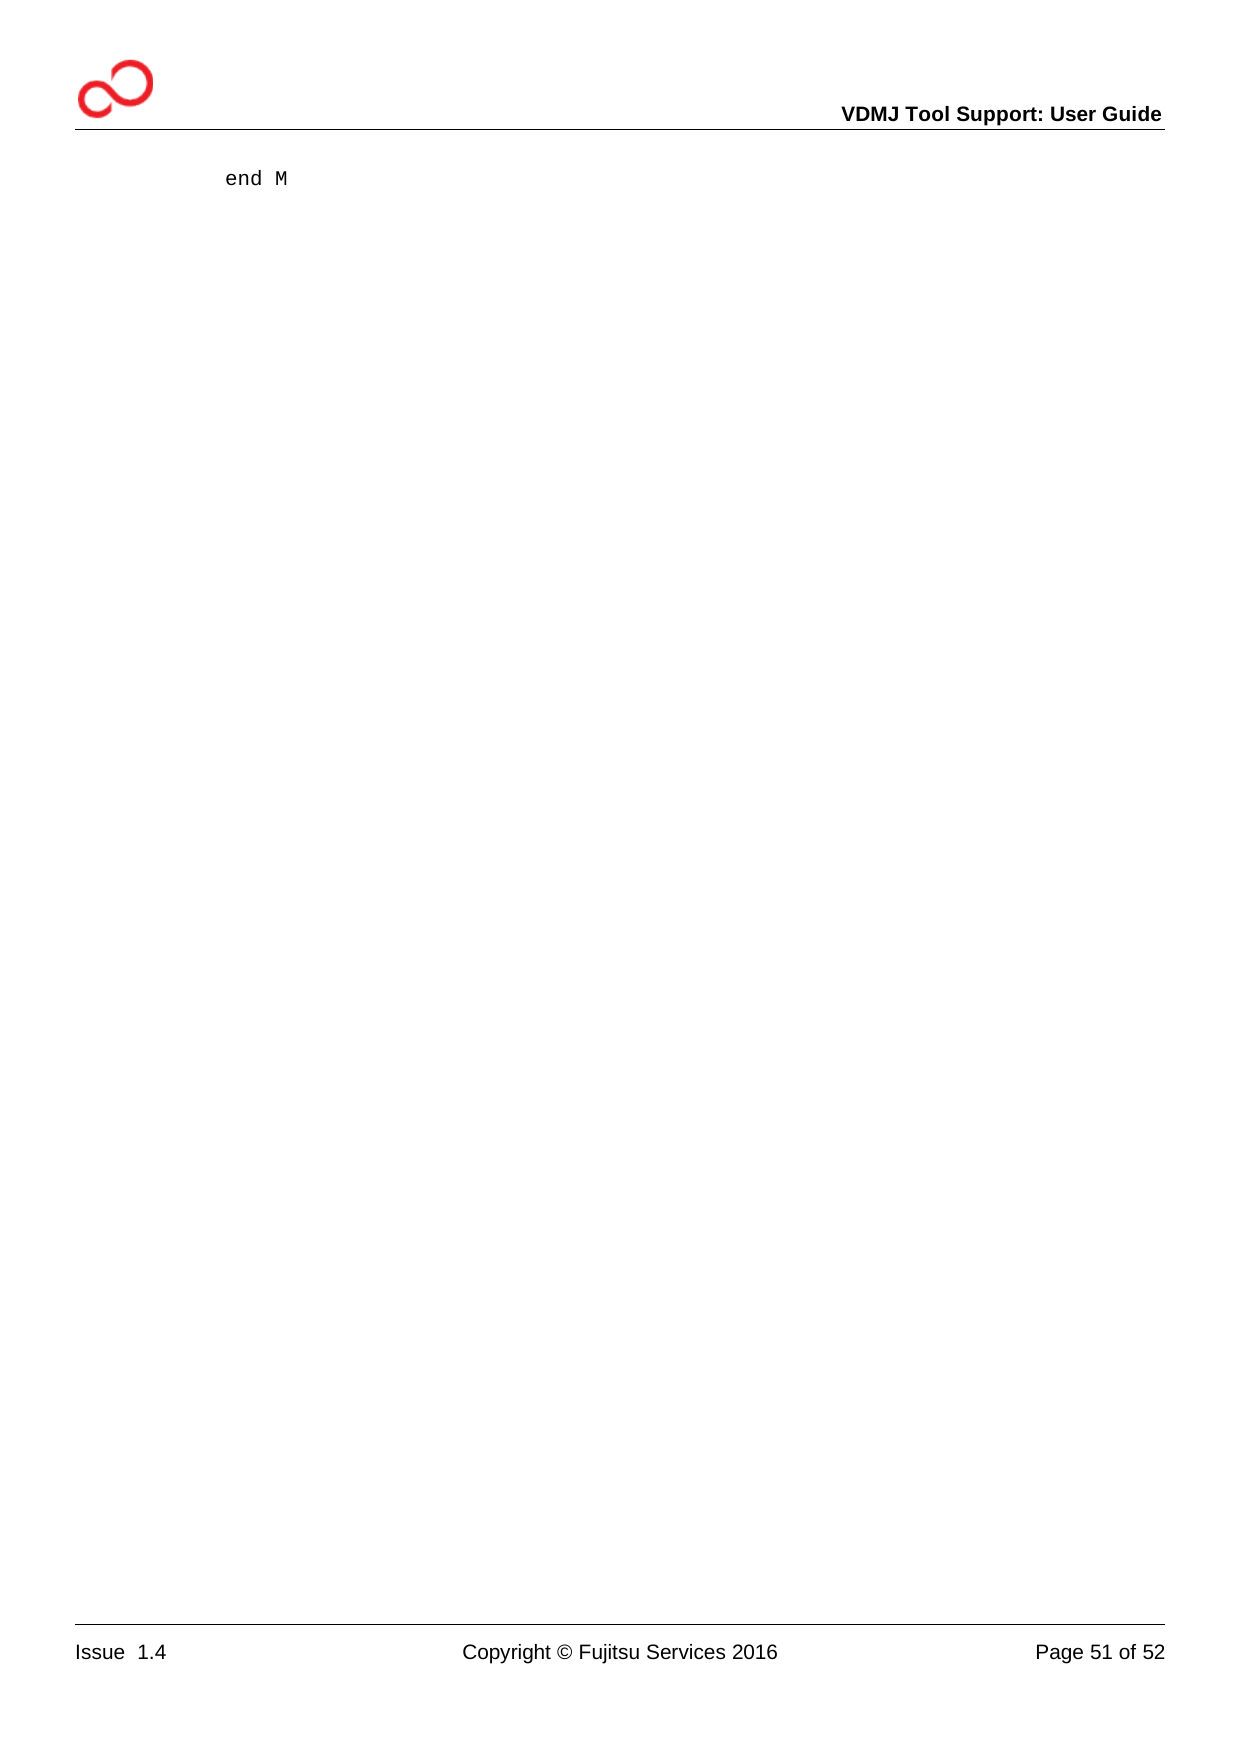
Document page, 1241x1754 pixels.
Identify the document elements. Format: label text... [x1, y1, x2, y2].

picture [78, 52, 153, 128]
text end M [225, 168, 1165, 190]
